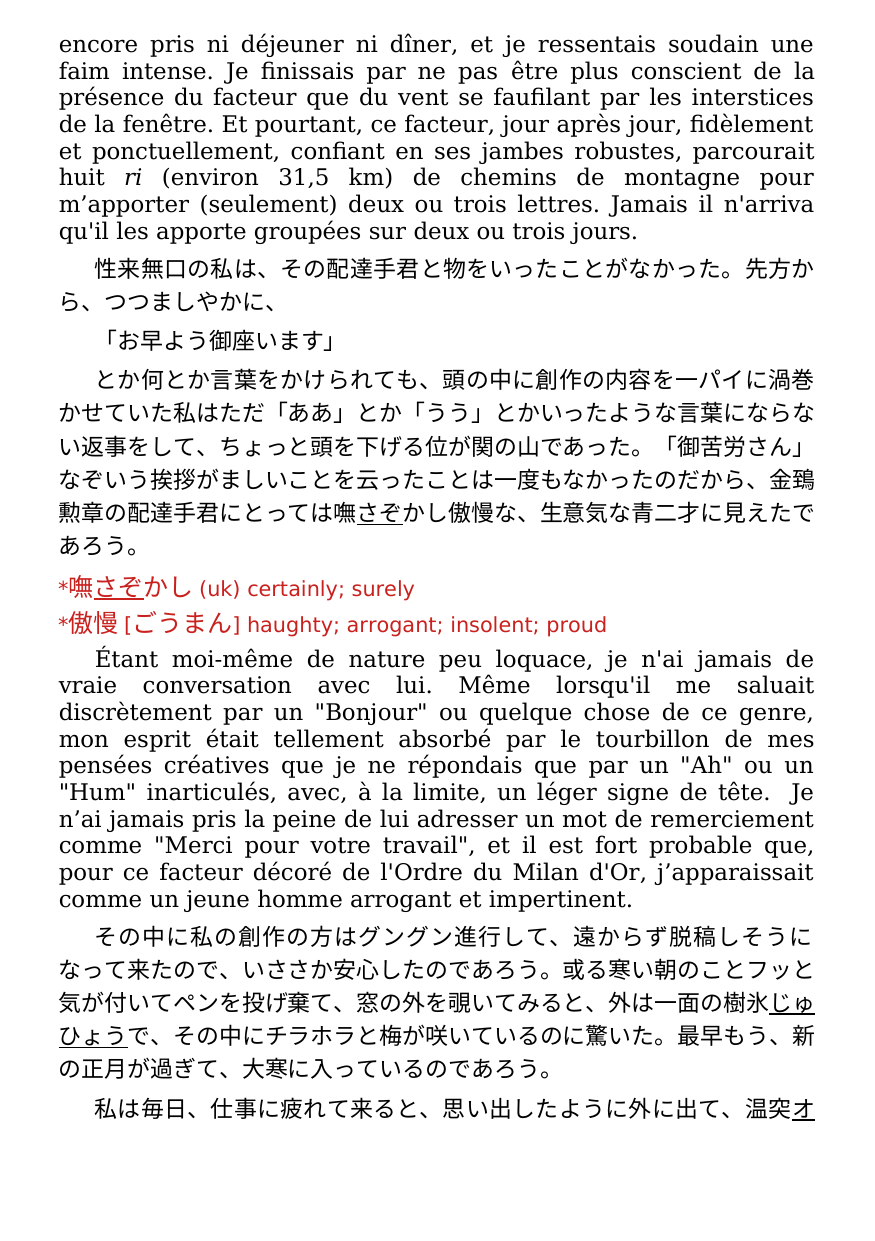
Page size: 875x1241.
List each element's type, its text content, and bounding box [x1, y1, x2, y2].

text *傲慢 [ごうまん] haughty; arrogant; insolent; proud [58, 604, 816, 640]
text encore pris ni déjeuner ni dîner, et je ressentais soudain une faim intense. Je finissais par ne pas être plus conscient de la présence du facteur que du vent se faufilant par les interstices de la fenêtre. Et pourtant, ce facteur, jour après jour, fidèlement et ponctuellement, confiant en ses jambes robustes, parcourait huit ri (environ 31,5 km) de chemins de montagne pour m’apporter (seulement) deux ou trois lettres. Jamais il n'arriva qu'il les apporte groupées sur deux ou trois jours. [58, 31, 815, 244]
text Étant moi-même de nature peu loquace, je n'ai jamais de vraie conversation avec lui. Même lorsqu'il me saluait discrètement par un "Bonjour" ou quelque chose de ce genre, mon esprit était tellement absorbé par le tourbillon de mes pensées créatives que je ne répondais que par un "Ah" ou un "Hum" inarticulés, avec, à la limite, un léger signe de tête. Je n’ai jamais pris la peine de lui adresser un mot de remerciement comme "Merci pour votre travail", et il est fort probable que, pour ce facteur décoré de l'Ordre du Milan d'Or, j’apparaissait comme un jeune homme arrogant et impertinent. [58, 646, 815, 912]
text 性来無口の私は、その配達手君と物をいったことがなかった。先方から、つつましやかに、 [58, 251, 815, 317]
text 私は毎日、仕事に疲れて来ると、思い出したように外に出て、温突オ [58, 1091, 815, 1124]
text とか何とか言葉をかけられても、頭の中に創作の内容を一パイに渦巻かせていた私はただ「ああ」とか「うう」とかいったような言葉にならない返事をして、ちょっと頭を下げる位が関の山であった。「御苦労さん」なぞいう挨拶がましいことを云ったことは一度もなかったのだから、金鵄勲章の配達手君にとっては嘸さぞかし傲慢な、生意気な青二才に見えたであろう。 [58, 362, 815, 561]
text 「お早よう御座います」 [58, 323, 815, 356]
text *嘸さぞかし (uk) certainly; surely [58, 567, 816, 604]
text その中に私の創作の方はグングン進行して、遠からず脱稿しそうになって来たので、いささか安心したのであろう。或る寒い朝のことフッと気が付いてペンを投げ棄て、窓の外を覗いてみると、外は一面の樹氷じゅひょうで、その中にチラホラと梅が咲いているのに驚いた。最早もう、新の正月が過ぎて、大寒に入っているのであろう。 [58, 918, 815, 1084]
